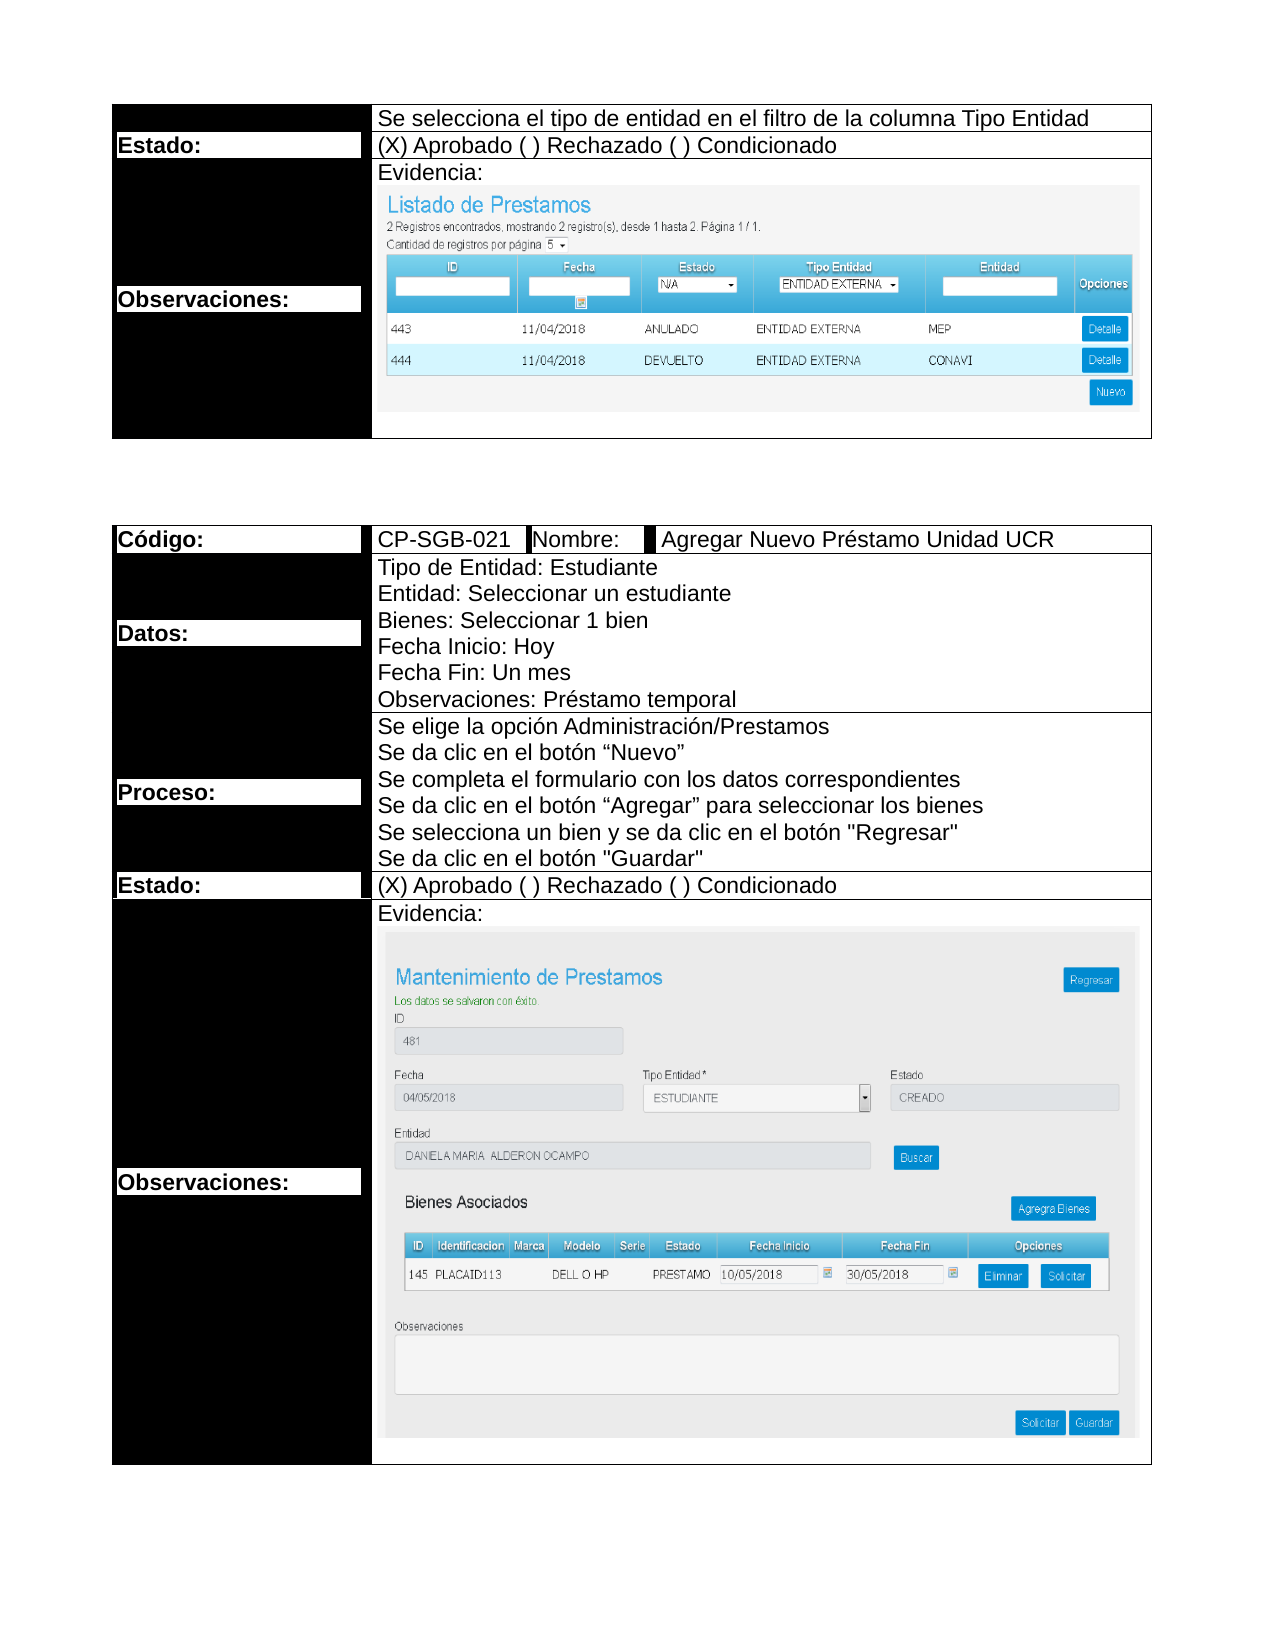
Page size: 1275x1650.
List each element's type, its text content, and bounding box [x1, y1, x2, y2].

table_header Código: [361, 526, 371, 553]
table_header Nombre: [644, 526, 655, 553]
table_cell Observaciones: [113, 159, 371, 438]
table_cell Evidencia: [372, 900, 1151, 1464]
table_cell Estado: [361, 872, 371, 898]
table_cell Estado: [361, 132, 371, 158]
table_cell Proceso: [113, 105, 371, 131]
table_cell Se selecciona el tipo de entidad en el filtro de la columna Tipo Entidad [372, 105, 1151, 131]
table_cell Datos: [113, 554, 371, 712]
table_header Agregar Nuevo Préstamo Unidad UCR [656, 526, 1151, 553]
table_cell Tipo de Entidad: Estudiante Entidad: Seleccionar un estudiante Bienes: Seleccionar 1 bien Fecha Inicio: Hoy Fecha Fin: Un mes Observaciones: Préstamo temporal [372, 554, 1151, 712]
table_header CP-SGB-021 [515, 526, 526, 553]
table_cell Proceso: [113, 713, 371, 871]
table_cell Evidencia: [372, 159, 1151, 438]
table_cell (X) Aprobado ( ) Rechazado ( ) Condicionado [372, 872, 1151, 898]
table_cell Observaciones: [113, 900, 371, 1464]
table_cell (X) Aprobado ( ) Rechazado ( ) Condicionado [372, 132, 1151, 158]
table_cell Se elige la opción Administración/Prestamos Se da clic en el botón “Nuevo” Se completa el formulario con los datos correspondientes Se da clic en el botón “Agregar” para seleccionar los bienes Se selecciona un bien y se da clic en el botón "Regresar" Se da clic en el botón "Guardar" [372, 713, 1151, 871]
